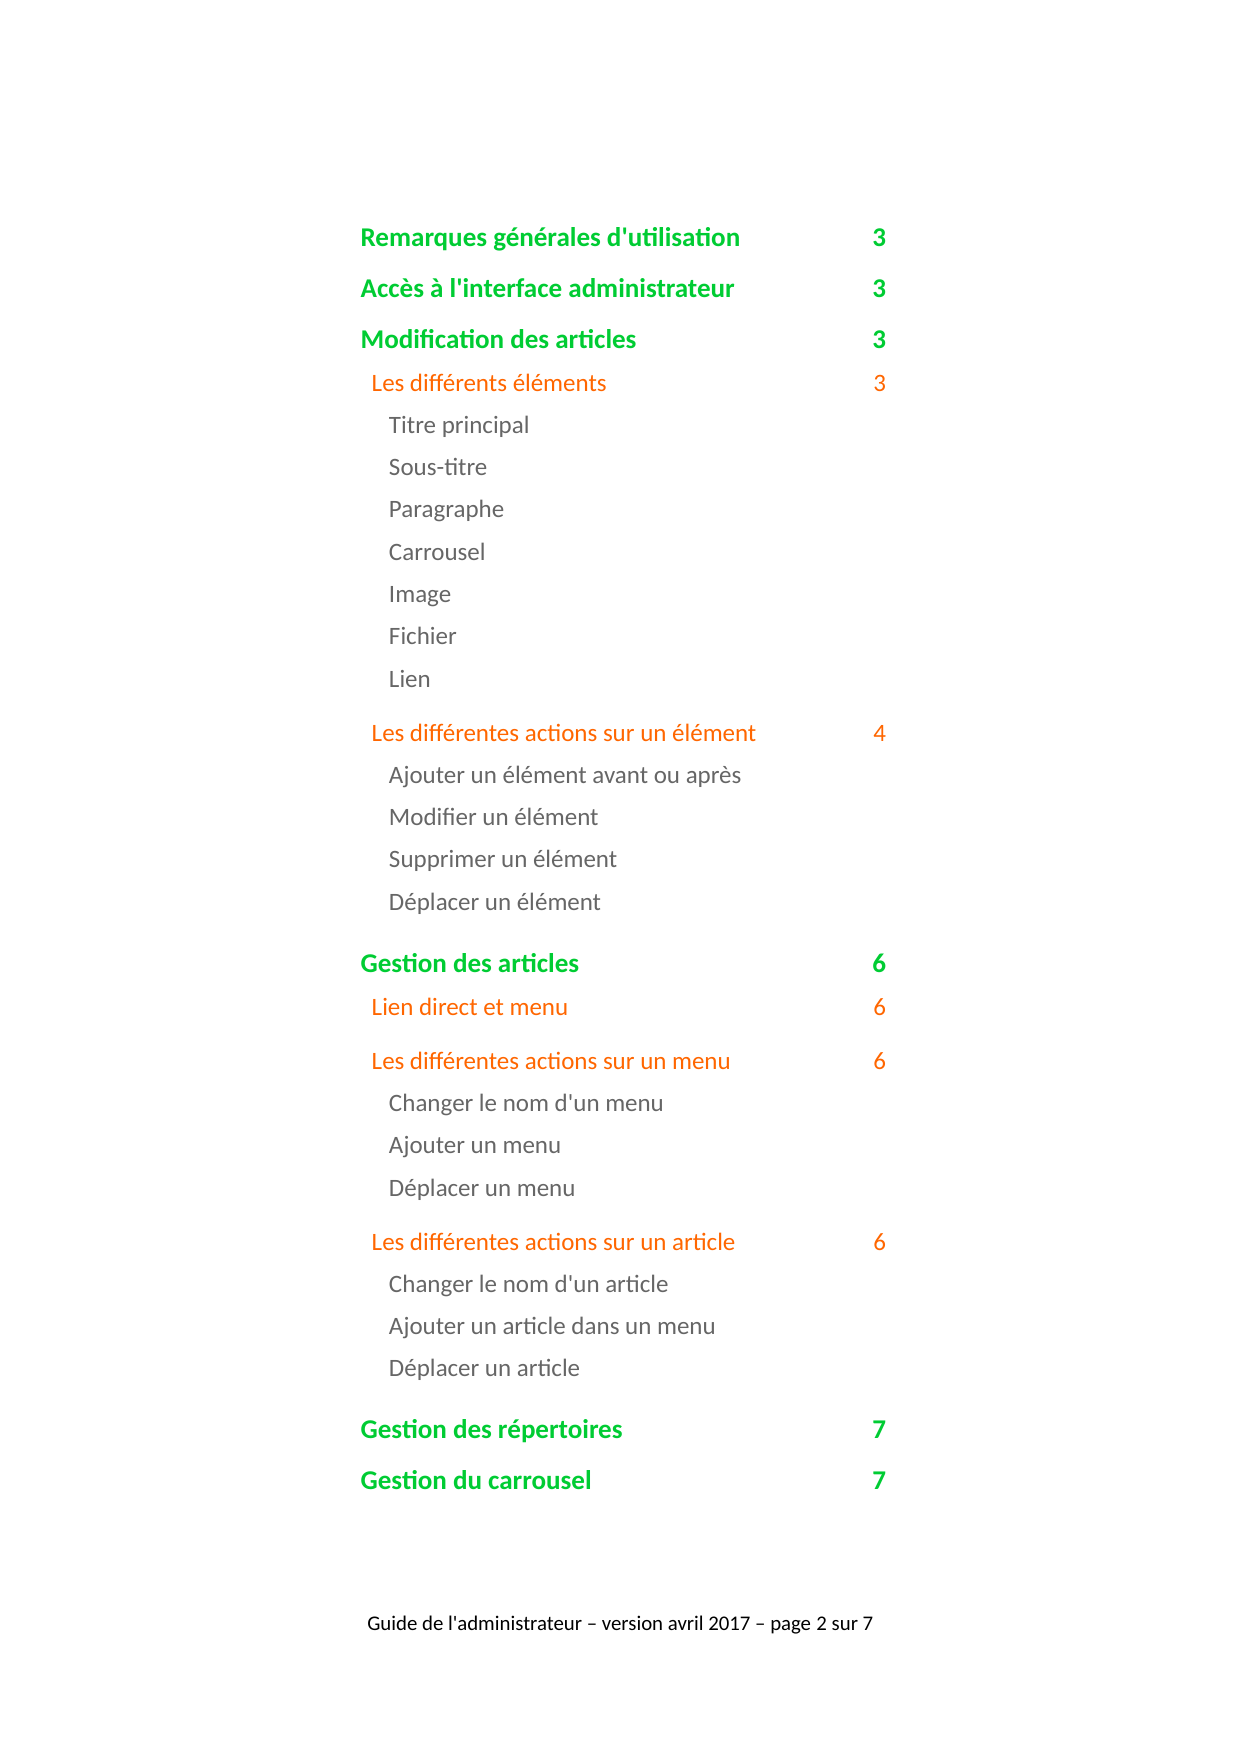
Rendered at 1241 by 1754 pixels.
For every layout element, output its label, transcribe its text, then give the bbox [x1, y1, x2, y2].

text Gestion des articles 6 [354, 946, 886, 979]
text Remarques générales d'utilisation 3 [354, 220, 886, 253]
text Gestion du carrousel 7 [354, 1463, 886, 1496]
text Lien direct et menu 6 [360, 991, 886, 1021]
text Sous-titre [366, 451, 1122, 482]
text Changer le nom d'un menu [366, 1087, 1122, 1118]
text Titre principal [366, 409, 1122, 439]
text Supprimer un élément [366, 844, 1122, 874]
text Gestion des répertoires 7 [354, 1413, 886, 1446]
text Les différents éléments 3 [360, 367, 886, 397]
text Les différentes actions sur un élément 4 [360, 717, 886, 747]
text Les différentes actions sur un menu 6 [360, 1045, 886, 1075]
text Déplacer un élément [366, 886, 1122, 916]
text Modifier un élément [366, 801, 1122, 832]
text Fichier [366, 620, 1122, 651]
text Ajouter un menu [366, 1129, 1122, 1160]
text Déplacer un menu [366, 1172, 1122, 1202]
text Paragraphe [366, 493, 1122, 524]
text Déplacer un article [366, 1353, 1122, 1383]
text Changer le nom d'un article [366, 1268, 1122, 1298]
text Carrousel [366, 536, 1122, 566]
text Accès à l'interface administrateur 3 [354, 271, 886, 304]
text Modification des articles 3 [354, 322, 886, 355]
text Image [366, 578, 1122, 609]
text Ajouter un élément avant ou après [366, 759, 1122, 789]
text Ajouter un article dans un menu [366, 1310, 1122, 1341]
text Lien [366, 663, 1122, 693]
text Les différentes actions sur un article 6 [360, 1226, 886, 1256]
